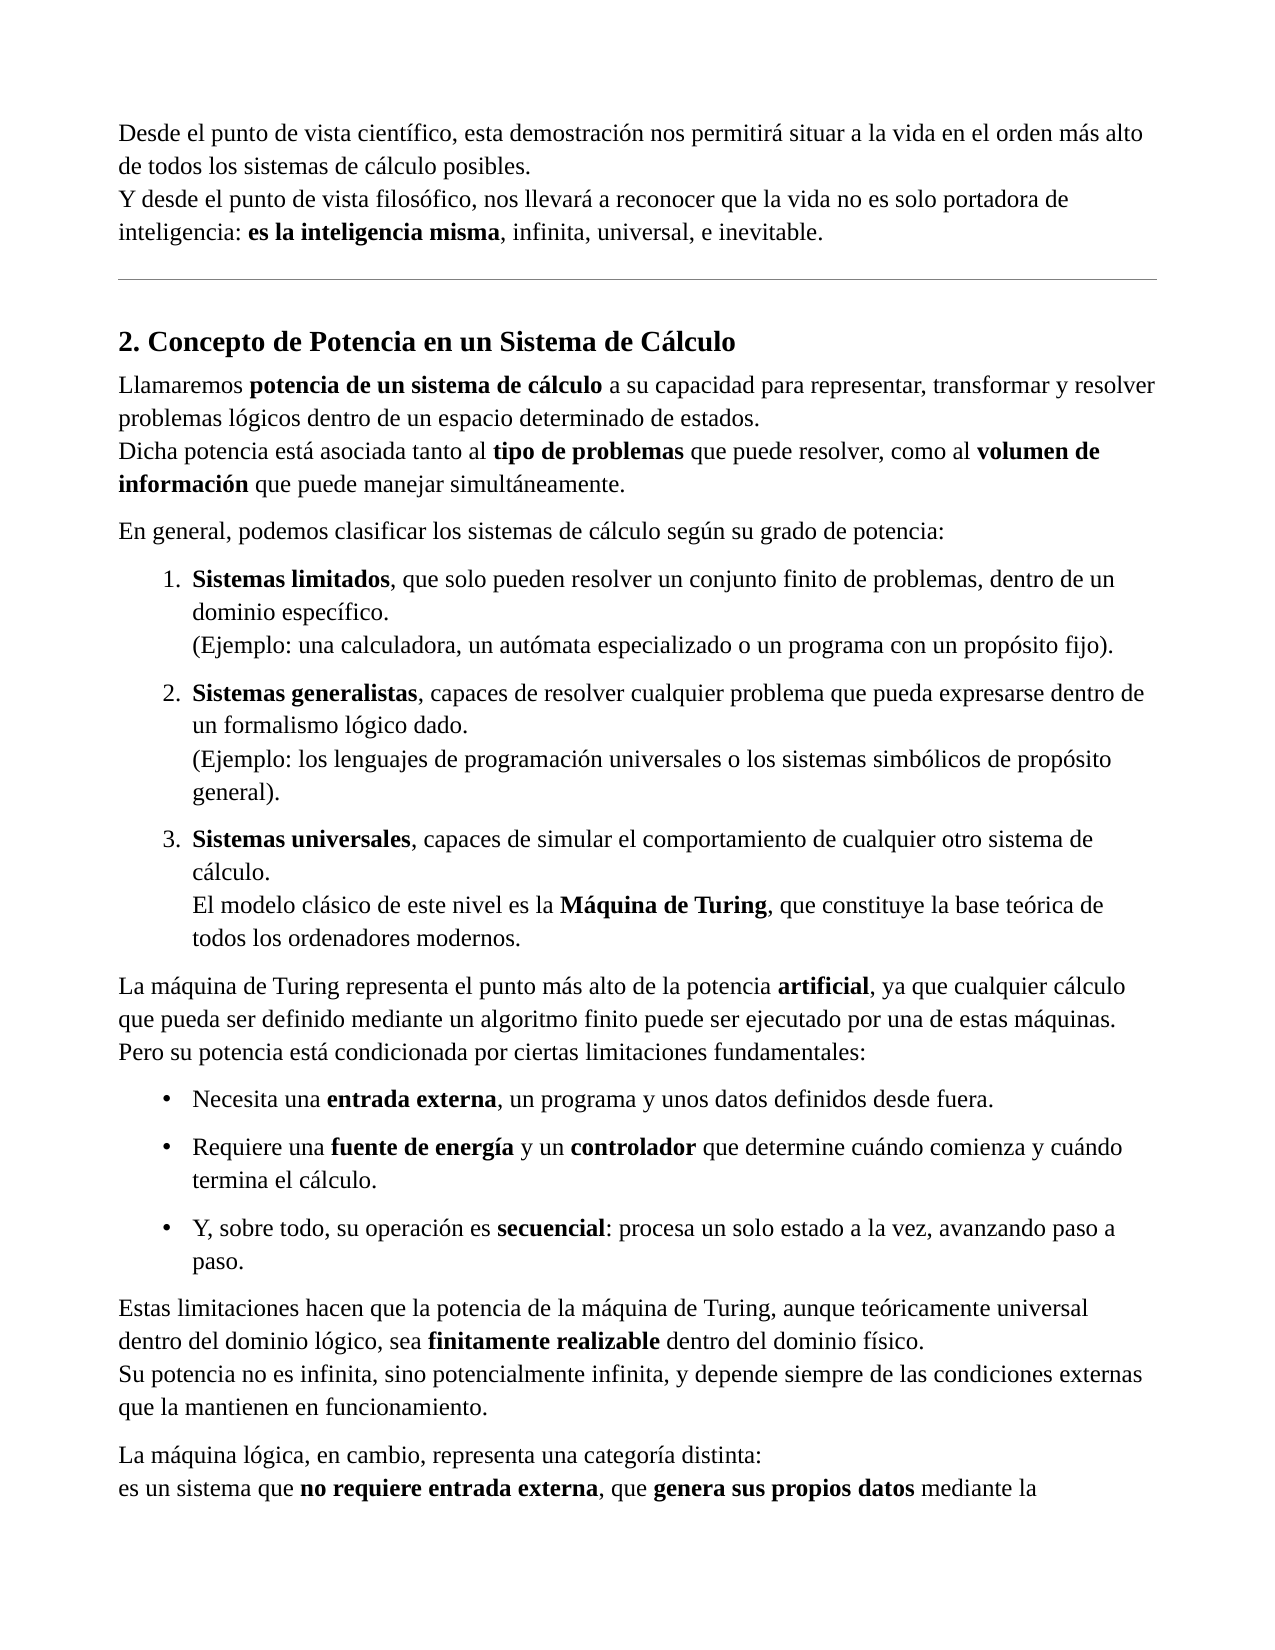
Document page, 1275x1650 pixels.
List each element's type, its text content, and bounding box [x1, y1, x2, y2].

text La máquina lógica, en cambio, representa una categoría distinta: es un sistema que no requiere entrada externa, que genera sus propios datos mediante la [118, 1440, 1157, 1502]
list Sistemas limitados, que solo pueden resolver un conjunto finito de problemas, dentro de un dominio específico. (Ejemplo: una calculadora, un autómata especializado o un programa con un propósito fijo). [162, 564, 1157, 659]
list Necesita una entrada externa, un programa y unos datos definidos desde fuera. [162, 1084, 1157, 1113]
list Sistemas generalistas, capaces de resolver cualquier problema que pueda expresarse dentro de un formalismo lógico dado. (Ejemplo: los lenguajes de programación universales o los sistemas simbólicos de propósito general). [162, 678, 1157, 805]
text La máquina de Turing representa el punto más alto de la potencia artificial, ya que cualquier cálculo que pueda ser definido mediante un algoritmo finito puede ser ejecutado por una de estas máquinas. Pero su potencia está condicionada por ciertas limitaciones fundamentales: [118, 971, 1157, 1066]
subtitle 2. Concepto de Potencia en un Sistema de Cálculo [118, 324, 1157, 357]
list Sistemas universales, capaces de simular el comportamiento de cualquier otro sistema de cálculo. El modelo clásico de este nivel es la Máquina de Turing, que constituye la base teórica de todos los ordenadores modernos. [162, 824, 1157, 952]
list Y, sobre todo, su operación es secuencial: procesa un solo estado a la vez, avanzando paso a paso. [162, 1213, 1157, 1274]
text Estas limitaciones hacen que la potencia de la máquina de Turing, aunque teóricamente universal dentro del dominio lógico, sea finitamente realizable dentro del dominio físico. Su potencia no es infinita, sino potencialmente infinita, y depende siempre de las condiciones externas que la mantienen en funcionamiento. [118, 1293, 1157, 1421]
list Requiere una fuente de energía y un controlador que determine cuándo comienza y cuándo termina el cálculo. [162, 1132, 1157, 1194]
text En general, podemos clasificar los sistemas de cálculo según su grado de potencia: [118, 516, 1157, 545]
text Llamaremos potencia de un sistema de cálculo a su capacidad para representar, transformar y resolver problemas lógicos dentro de un espacio determinado de estados. Dicha potencia está asociada tanto al tipo de problemas que puede resolver, como al volumen de información que puede manejar simultáneamente. [118, 370, 1157, 497]
text Desde el punto de vista científico, esta demostración nos permitirá situar a la vida en el orden más alto de todos los sistemas de cálculo posibles. Y desde el punto de vista filosófico, nos llevará a reconocer que la vida no es solo portadora de inteligencia: es la inteligencia misma, infinita, universal, e inevitable. [118, 118, 1157, 246]
